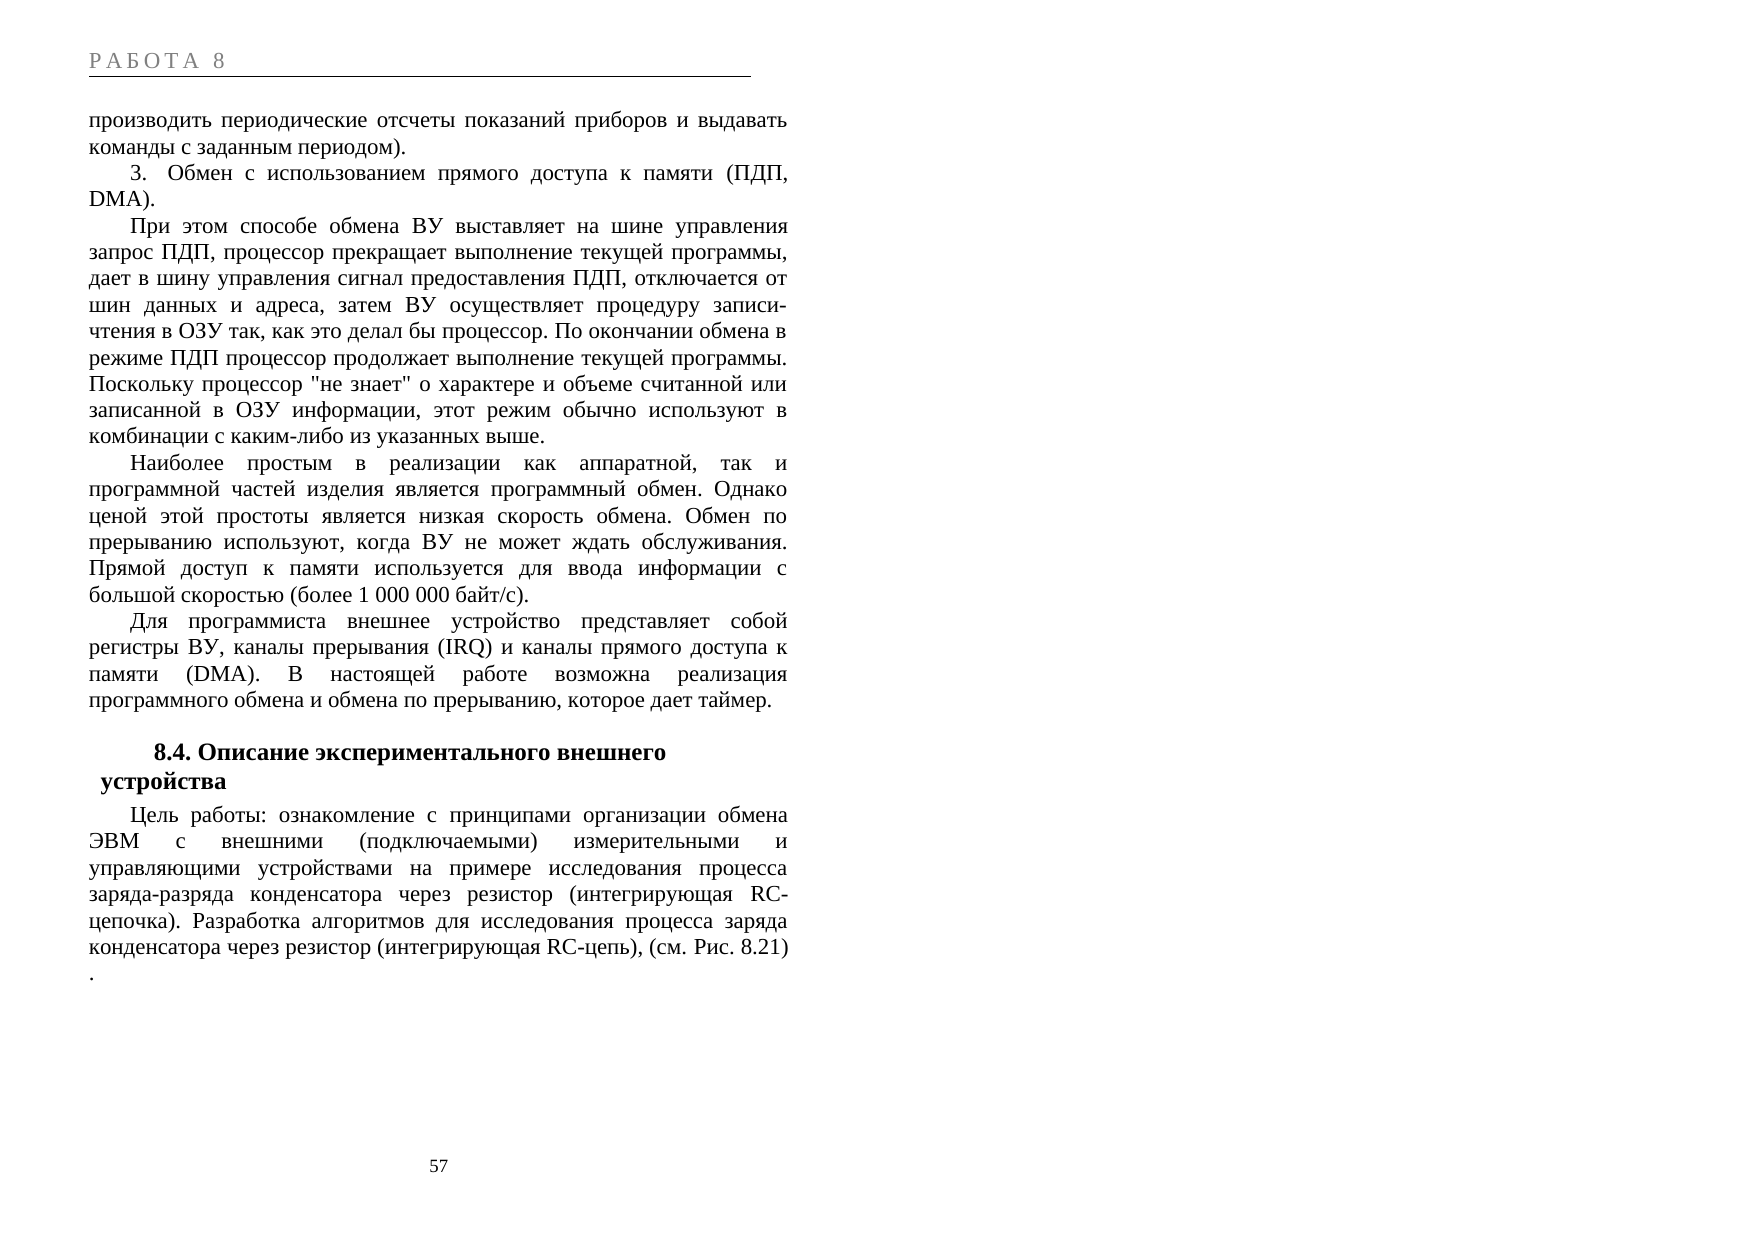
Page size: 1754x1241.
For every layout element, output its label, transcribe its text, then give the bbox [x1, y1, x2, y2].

list Обмен с использованием прямого доступа к памяти (ПДП, DMA). [89, 159, 788, 212]
text Цель работы: ознакомление с принципами организации обмена ЭВМ с внешними (подключаемыми) измерительными и управляющими устройствами на примере исследования процесса заряда-разряда конденсатора через резистор (интегрирующая RC-цепочка). Разработка алгоритмов для исследования процесса заряда конденсатора через резистор (интегрирующая RC-цепь), (см. Рис. 8 .21) . [89, 801, 788, 986]
text Наиболее простым в реализации как аппаратной, так и программной частей изделия является программный обмен. Однако ценой этой простоты является низкая скорость обмена. Обмен по прерыванию используют, когда ВУ не может ждать обслуживания. Прямой доступ к памяти используется для ввода информации с большой скоростью (более 1 000 000 байт/с). [89, 449, 788, 607]
text Для программиста внешнее устройство представляет собой регистры ВУ, каналы прерывания (IRQ) и каналы прямого доступа к памяти (DMA). В настоящей работе возможна реализация программного обмена и обмена по прерыванию, которое дает таймер. [89, 607, 788, 712]
text производить периодические отсчеты показаний приборов и выдавать команды с заданным периодом). [89, 106, 788, 159]
text При этом способе обмена ВУ выставляет на шине управления запрос ПДП, процессор прекращает выполнение текущей программы, дает в шину управления сигнал предоставления ПДП, отключается от шин данных и адреса, затем ВУ осуществляет процедуру записи-чтения в ОЗУ так, как это делал бы процессор. По окончании обмена в режиме ПДП процессор продолжает выполнение текущей программы. Поскольку процессор "не знает" о характере и объеме считанной или записанной в ОЗУ информации, этот режим обычно используют в комбинации с каким-либо из указанных выше. [89, 212, 788, 449]
subtitle Описание экспериментального внешнего устройства [100, 737, 788, 795]
